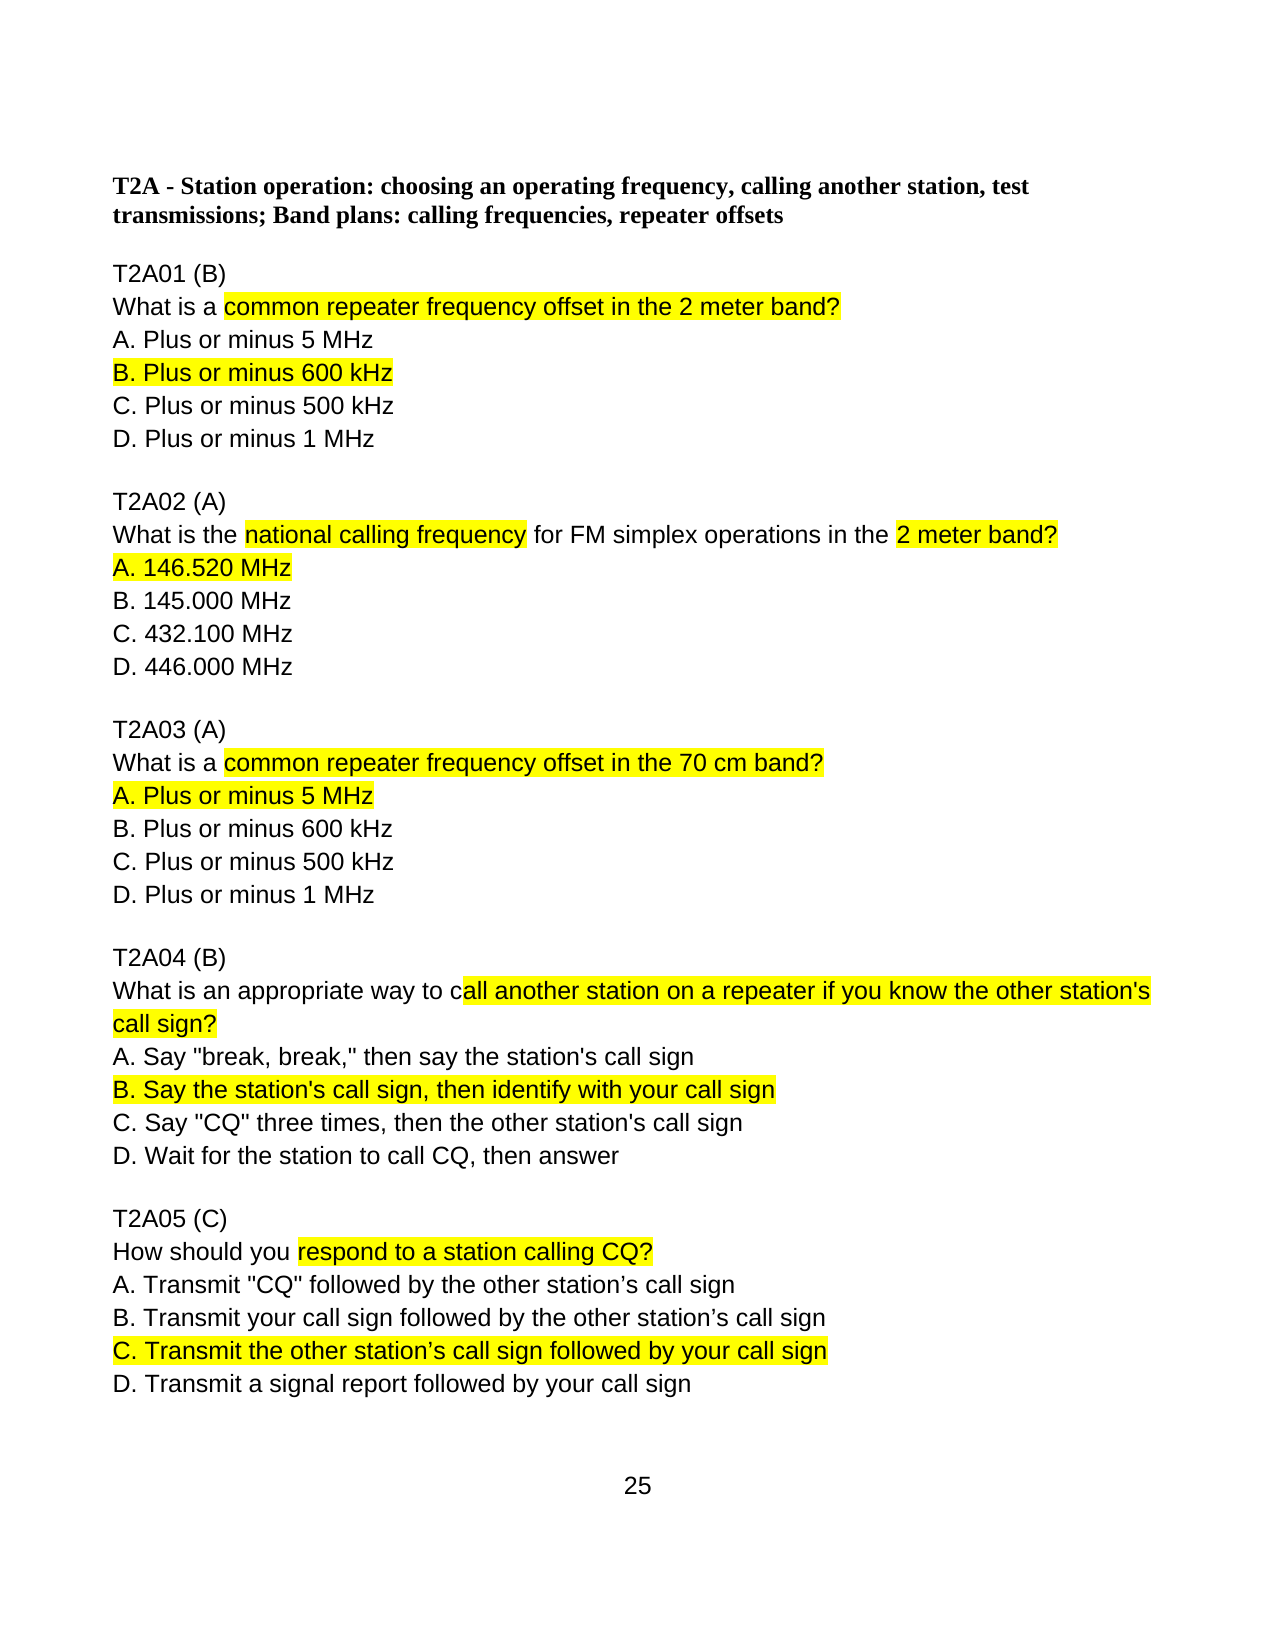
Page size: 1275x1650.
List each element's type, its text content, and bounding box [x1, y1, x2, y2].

text T2A05 (C) How should you respond to a station calling CQ? A. Transmit "CQ" followed by the other station’s call sign B. Transmit your call sign followed by the other station’s call sign C. Transmit the other station’s call sign followed by your call sign D. Transmit a signal report followed by your call sign [112, 1204, 1162, 1398]
subtitle T2A - Station operation: choosing an operating frequency, calling another station, test transmissions; Band plans: calling frequencies, repeater offsets [112, 171, 1162, 228]
text T2A01 (B) What is a common repeater frequency offset in the 2 meter band? A. Plus or minus 5 MHz B. Plus or minus 600 kHz C. Plus or minus 500 kHz D. Plus or minus 1 MHz [112, 258, 1162, 452]
text T2A04 (B) What is an appropriate way to call another station on a repeater if you know the other station's call sign? A. Say "break, break," then say the station's call sign B. Say the station's call sign, then identify with your call sign C. Say "CQ" three times, then the other station's call sign D. Wait for the station to call CQ, then answer [112, 943, 1162, 1170]
text T2A03 (A) What is a common repeater frequency offset in the 70 cm band? A. Plus or minus 5 MHz B. Plus or minus 600 kHz C. Plus or minus 500 kHz D. Plus or minus 1 MHz [112, 715, 1162, 909]
text T2A02 (A) What is the national calling frequency for FM simplex operations in the 2 meter band? A. 146.520 MHz B. 145.000 MHz C. 432.100 MHz D. 446.000 MHz [112, 487, 1162, 681]
